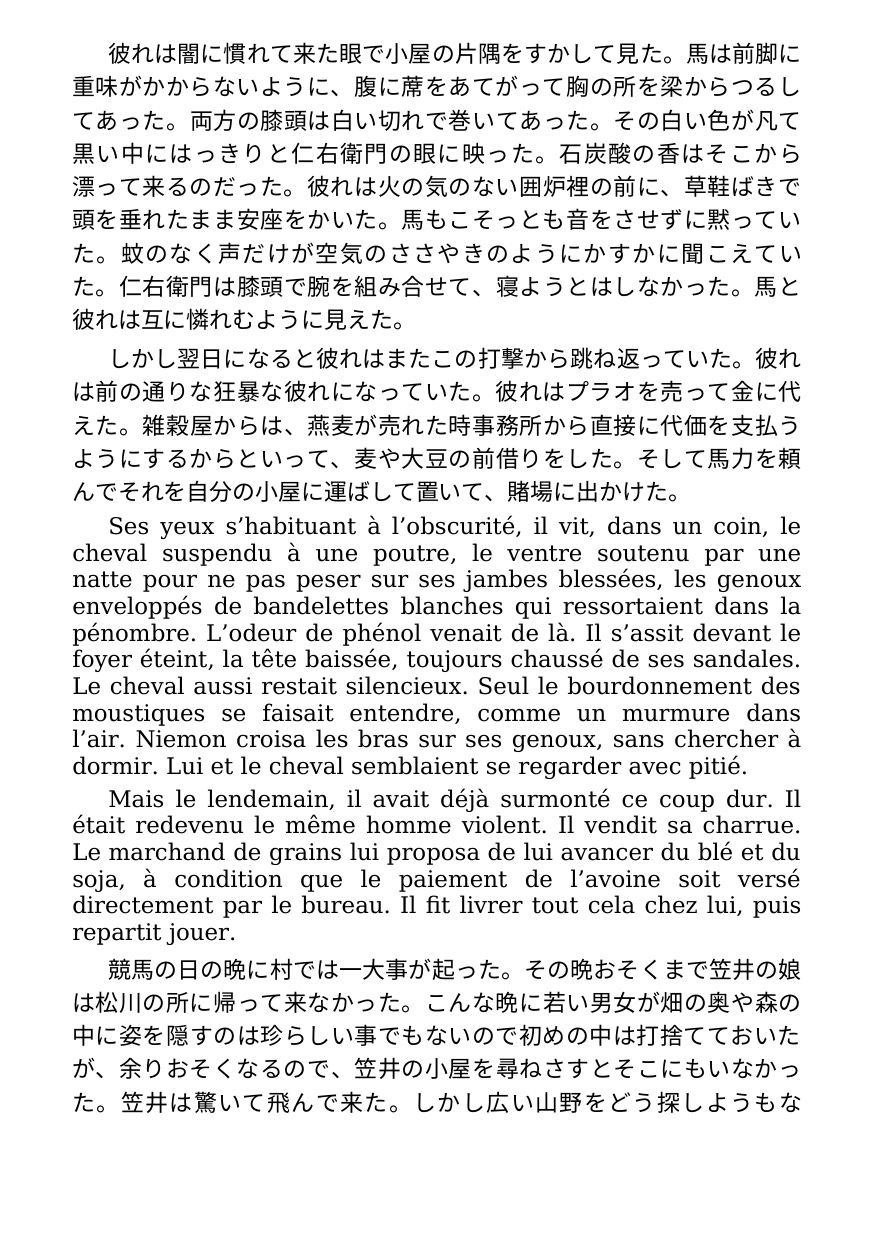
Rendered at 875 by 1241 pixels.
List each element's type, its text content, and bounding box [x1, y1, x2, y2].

text Ses yeux s’habituant à l’obscurité, il vit, dans un coin, le cheval suspendu à une poutre, le ventre soutenu par une natte pour ne pas peser sur ses jambes blessées, les genoux enveloppés de bandelettes blanches qui ressortaient dans la pénombre. L’odeur de phénol venait de là. Il s’assit devant le foyer éteint, la tête baissée, toujours chaussé de ses sandales. Le cheval aussi restait silencieux. Seul le bourdonnement des moustiques se faisait entendre, comme un murmure dans l’air. Niemon croisa les bras sur ses genoux, sans chercher à dormir. Lui et le cheval semblaient se regarder avec pitié. [72, 513, 802, 780]
text Mais le lendemain, il avait déjà surmonté ce coup dur. Il était redevenu le même homme violent. Il vendit sa charrue. Le marchand de grains lui proposa de lui avancer du blé et du soja, à condition que le paiement de l’avoine soit versé directement par le bureau. Il fit livrer tout cela chez lui, puis repartit jouer. [72, 786, 802, 946]
text しかし翌日になると彼れはまたこの打撃から跳ね返っていた。彼れは前の通りな狂暴な彼れになっていた。彼れはプラオを売って金に代えた。雑穀屋からは、燕麦が売れた時事務所から直接に代価を支払うようにするからといって、麦や大豆の前借りをした。そして馬力を頼んでそれを自分の小屋に運ばして置いて、賭場に出かけた。 [72, 341, 802, 507]
text 競馬の日の晩に村では一大事が起った。その晩おそくまで笠井の娘は松川の所に帰って来なかった。こんな晩に若い男女が畑の奥や森の中に姿を隠すのは珍らしい事でもないので初めの中は打捨てておいたが、余りおそくなるので、笠井の小屋を尋ねさすとそこにもいなかった。笠井は驚いて飛んで来た。しかし広い山野をどう探しようもな [72, 952, 802, 1118]
text 彼れは闇に慣れて来た眼で小屋の片隅をすかして見た。馬は前脚に重味がかからないように、腹に蓆をあてがって胸の所を梁からつるしてあった。両方の膝頭は白い切れで巻いてあった。その白い色が凡て黒い中にはっきりと仁右衛門の眼に映った。石炭酸の香はそこから漂って来るのだった。彼れは火の気のない囲炉裡の前に、草鞋ばきで頭を垂れたまま安座をかいた。馬もこそっとも音をさせずに黙っていた。蚊のなく声だけが空気のささやきのようにかすかに聞こえていた。仁右衛門は膝頭で腕を組み合せて、寝ようとはしなかった。馬と彼れは互に憐れむように見えた。 [72, 36, 802, 335]
